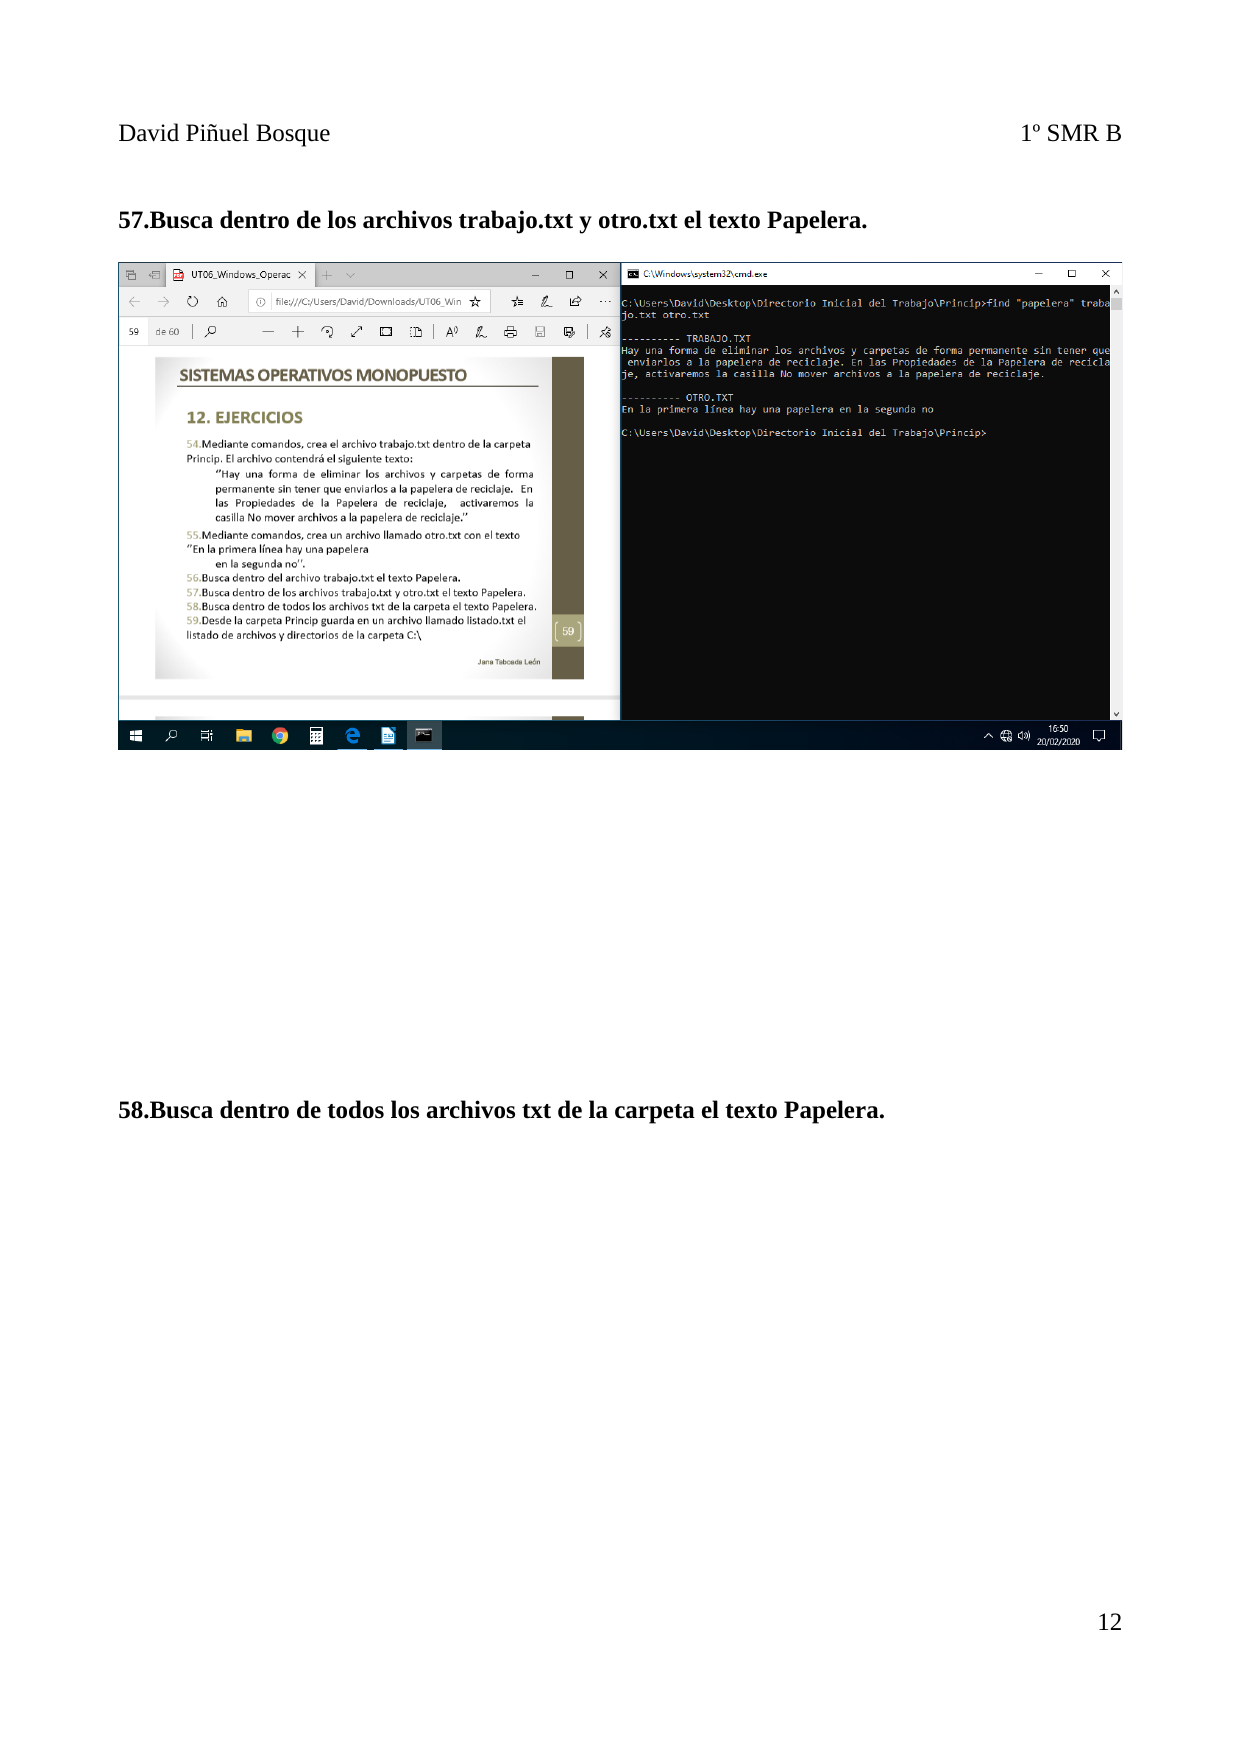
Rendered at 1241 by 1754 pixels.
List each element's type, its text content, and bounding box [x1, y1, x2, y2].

picture [118, 262, 1123, 750]
text 57.Busca dentro de los archivos trabajo.txt y otro.txt el texto Papelera. [118, 205, 1122, 234]
text 58.Busca dentro de todos los archivos txt de la carpeta el texto Papelera. [118, 1095, 1122, 1123]
